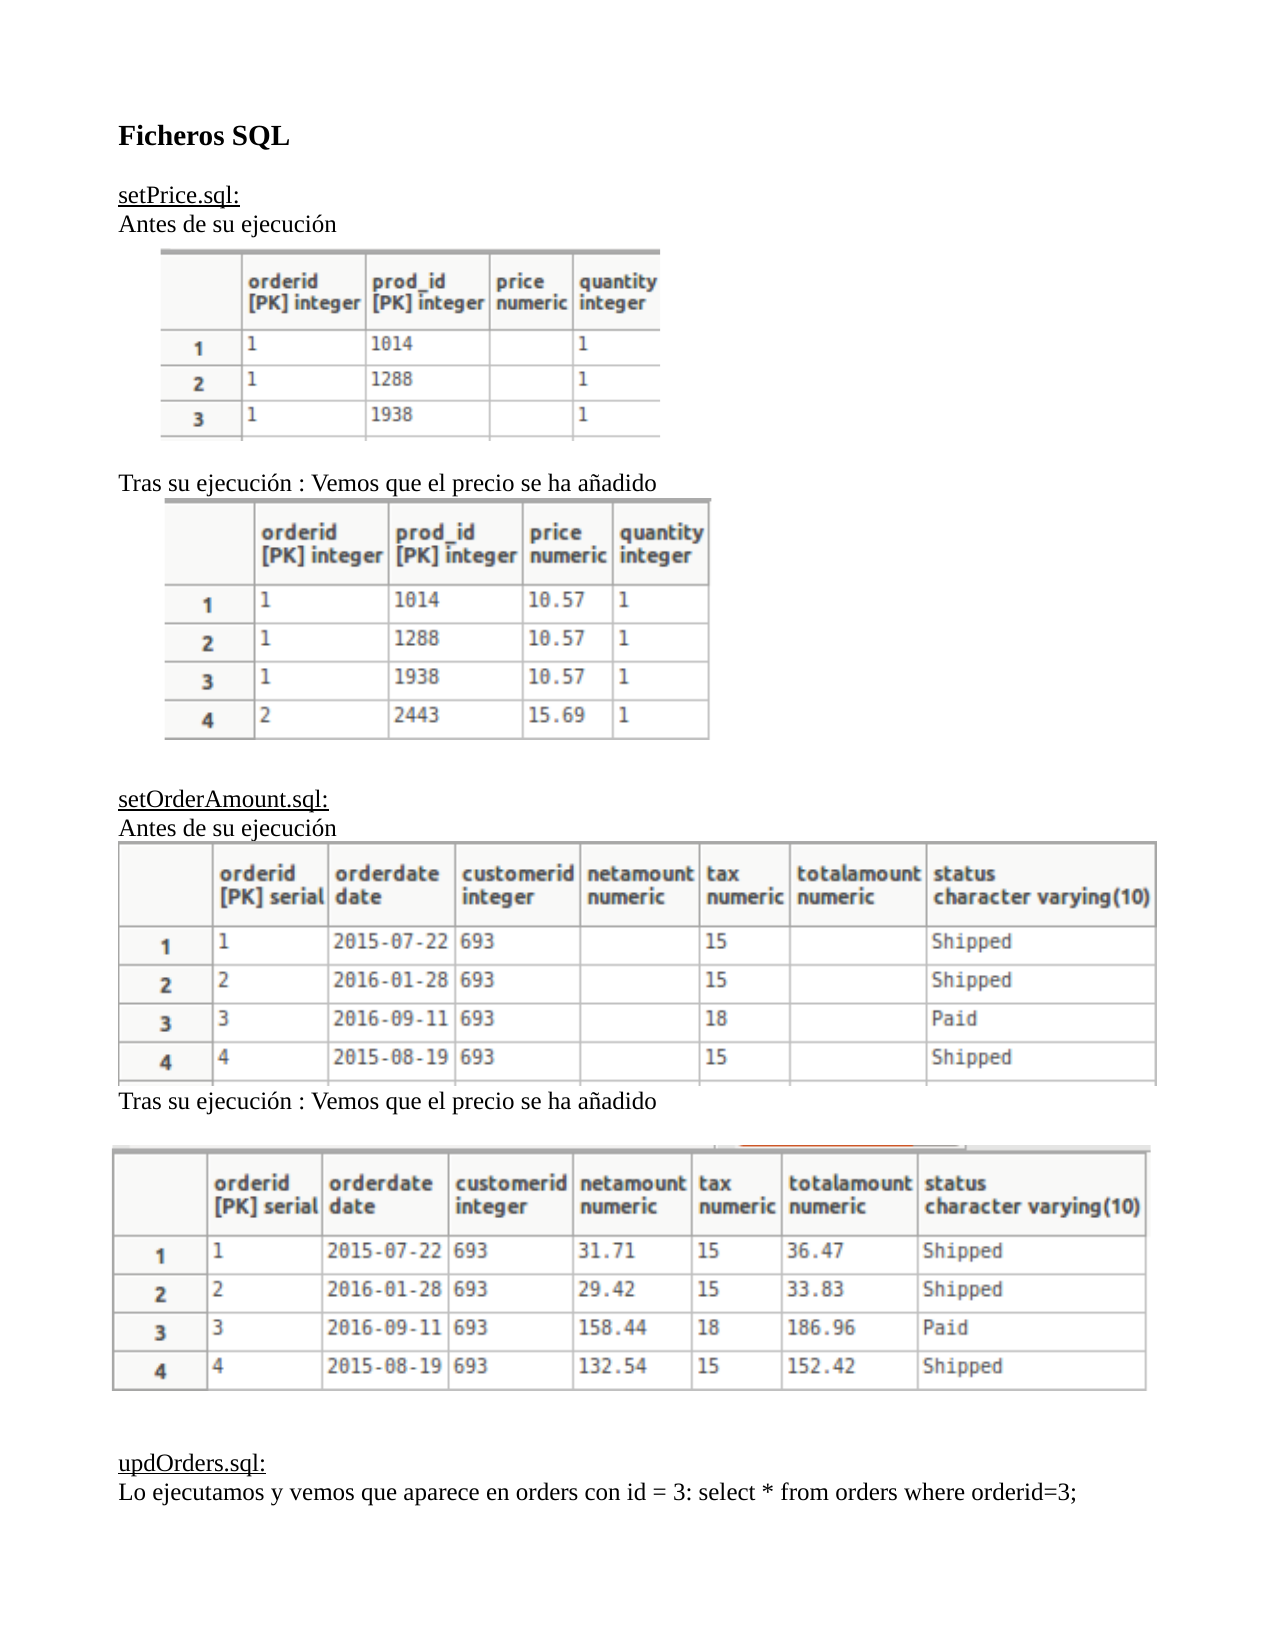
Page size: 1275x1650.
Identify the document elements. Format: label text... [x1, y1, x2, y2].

text setPrice.sql: [118, 180, 1157, 209]
picture [164, 498, 712, 740]
picture [111, 1145, 1151, 1391]
text Lo ejecutamos y vemos que aparece en orders con id = 3: select * from orders where orderid=3; [118, 1477, 1157, 1506]
text Tras su ejecución : Vemos que el precio se ha añadido [118, 1086, 1157, 1115]
text updOrders.sql: [118, 1448, 1157, 1477]
picture [118, 841, 1157, 1086]
picture [160, 248, 661, 441]
text Ficheros SQL [118, 118, 1157, 152]
text Tras su ejecución : Vemos que el precio se ha añadido [118, 468, 1157, 497]
text Antes de su ejecución [118, 209, 1157, 238]
text Antes de su ejecución [118, 813, 1157, 841]
text setOrderAmount.sql: [118, 784, 1157, 813]
